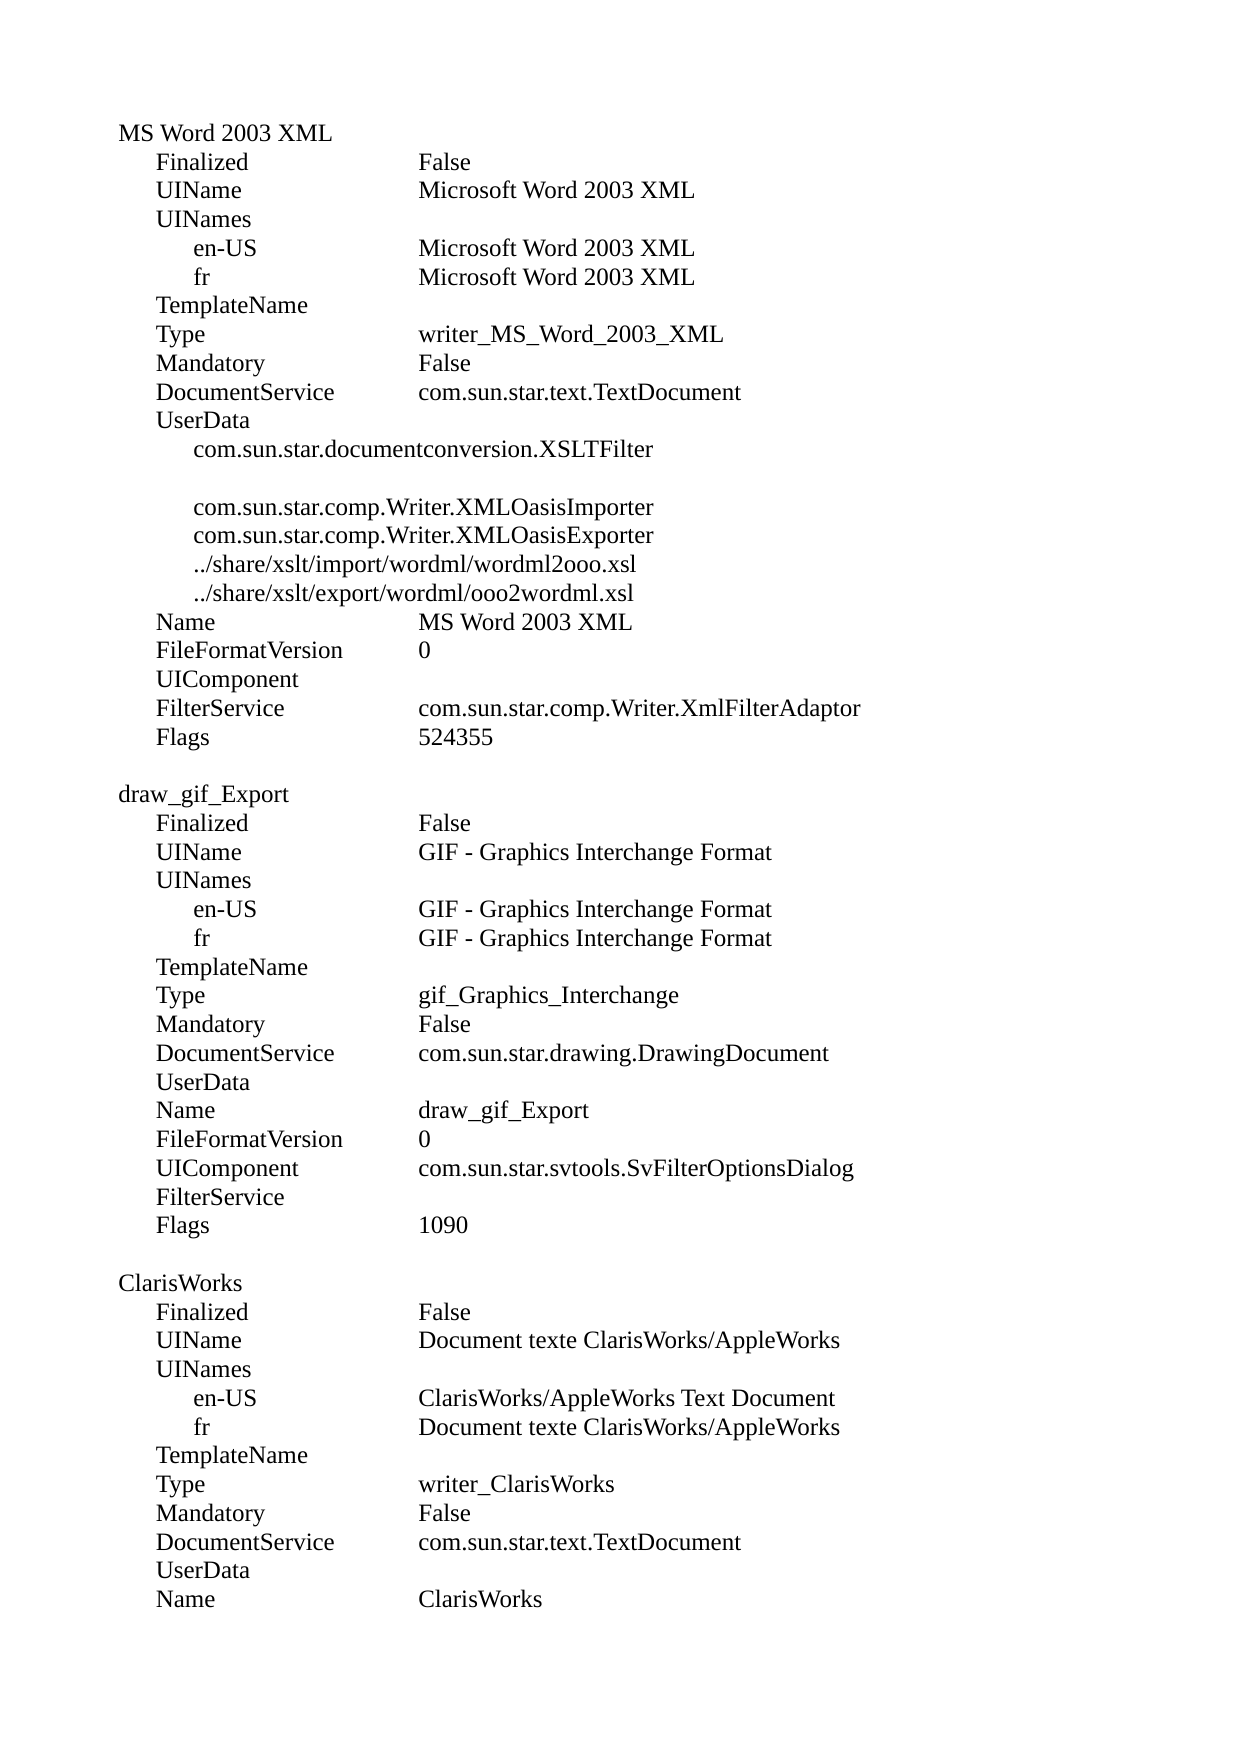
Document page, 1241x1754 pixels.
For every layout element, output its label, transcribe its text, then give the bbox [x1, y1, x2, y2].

text ClarisWorks Finalized False UIName Document texte ClarisWorks/AppleWorks UINames en-US ClarisWorks/AppleWorks Text Document fr Document texte ClarisWorks/AppleWorks TemplateName Type writer_ClarisWorks Mandatory False DocumentService com.sun.star.text.TextDocument UserData Name ClarisWorks [118, 1268, 1122, 1613]
text MS Word 2003 XML Finalized False UIName Microsoft Word 2003 XML UINames en-US Microsoft Word 2003 XML fr Microsoft Word 2003 XML TemplateName Type writer_MS_Word_2003_XML Mandatory False DocumentService com.sun.star.text.TextDocument UserData com.sun.star.documentconversion.XSLTFilter com.sun.star.comp.Writer.XMLOasisImporter com.sun.star.comp.Writer.XMLOasisExporter ../share/xslt/import/wordml/wordml2ooo.xsl ../share/xslt/export/wordml/ooo2wordml.xsl Name MS Word 2003 XML FileFormatVersion 0 UIComponent FilterService com.sun.star.comp.Writer.XmlFilterAdaptor Flags 524355 [118, 118, 1122, 751]
text draw_gif_Export Finalized False UIName GIF - Graphics Interchange Format UINames en-US GIF - Graphics Interchange Format fr GIF - Graphics Interchange Format TemplateName Type gif_Graphics_Interchange Mandatory False DocumentService com.sun.star.drawing.DrawingDocument UserData Name draw_gif_Export FileFormatVersion 0 UIComponent com.sun.star.svtools.SvFilterOptionsDialog FilterService Flags 1090 [118, 779, 1122, 1239]
